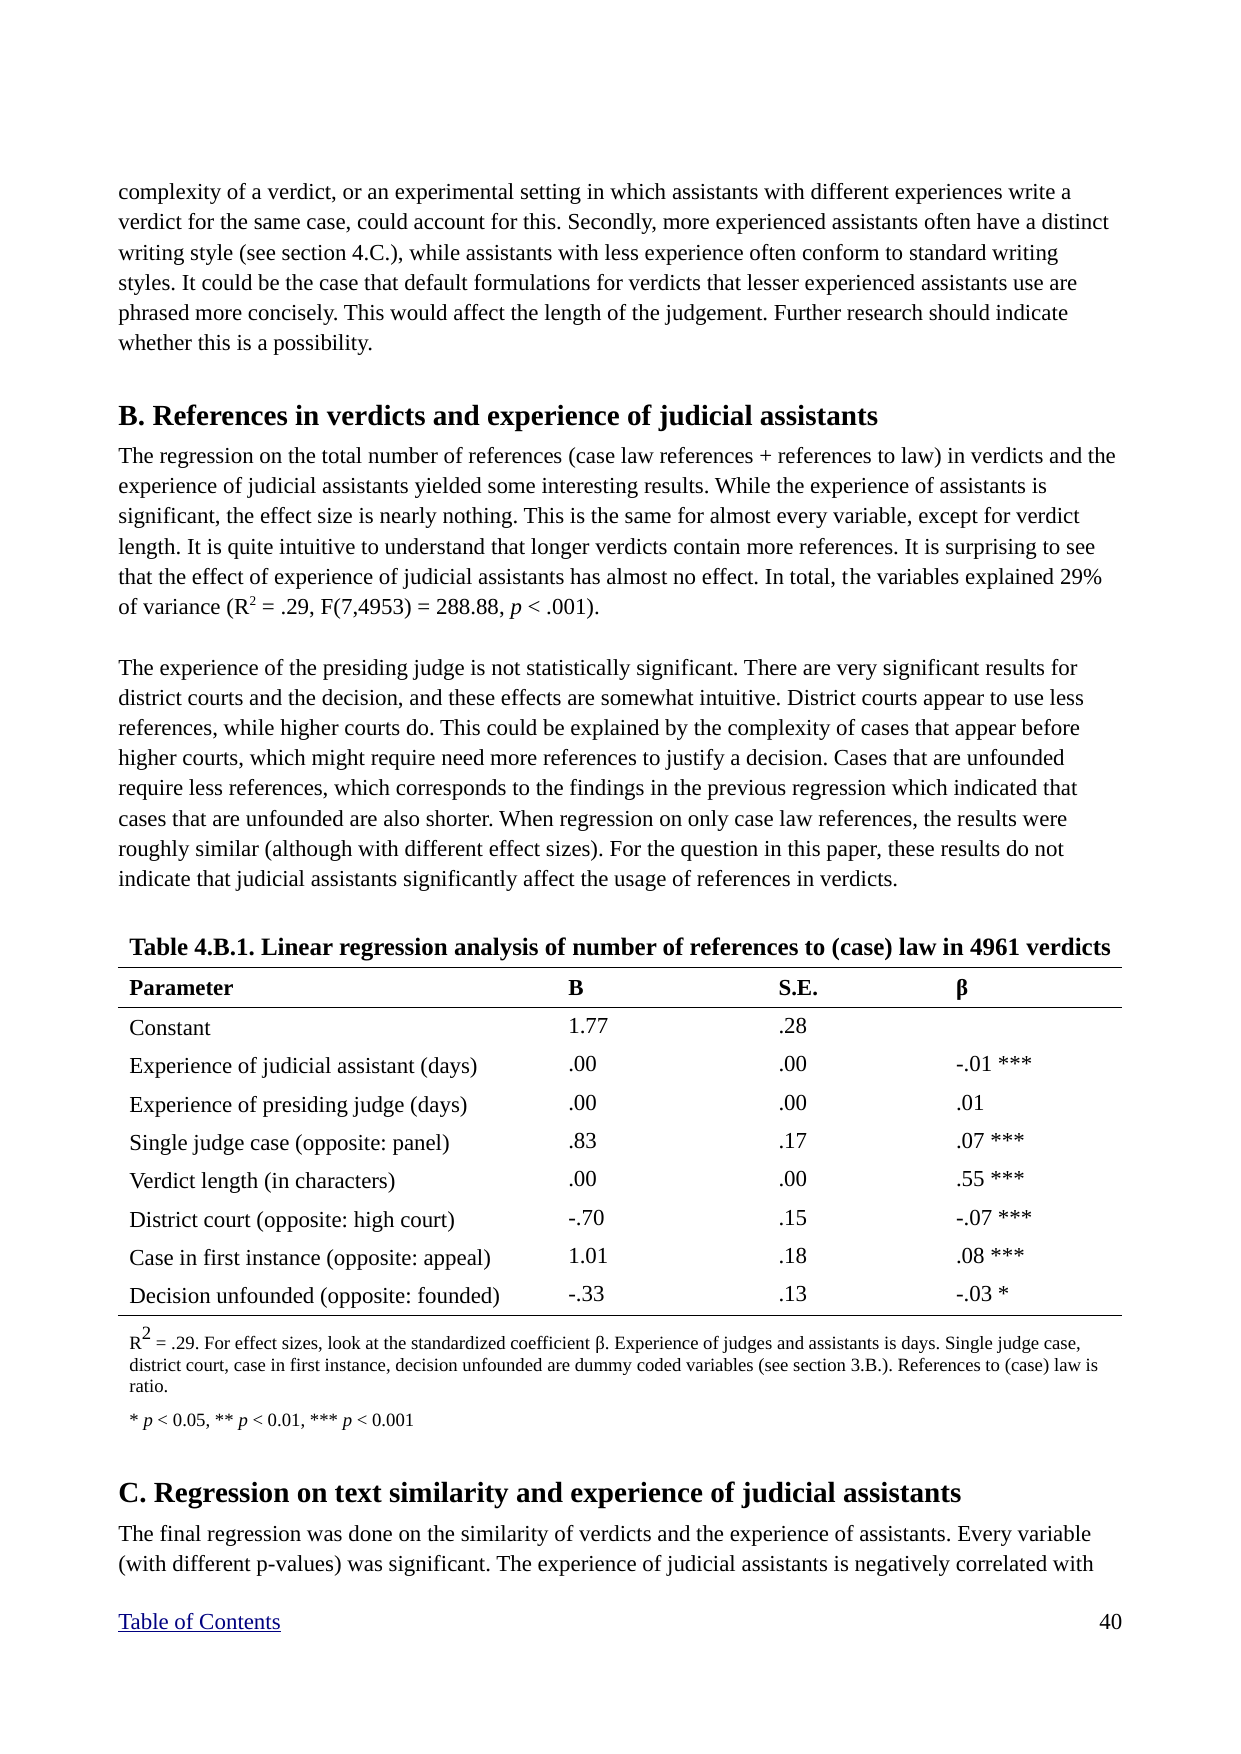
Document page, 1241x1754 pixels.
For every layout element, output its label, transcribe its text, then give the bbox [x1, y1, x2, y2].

text The regression on the total number of references (case law references + references to law) in verdicts and the experience of judicial assistants yielded some interesting results. While the experience of assistants is significant, the effect size is nearly nothing. This is the same for almost every variable, except for verdict length. It is quite intuitive to understand that longer verdicts contain more references. It is surprising to see that the effect of experience of judicial assistants has almost no effect. In total, the variables explained 29% of variance (R2 = .29, F(7,4953) = 288.88, p < .001). [118, 442, 1122, 619]
table_cell -.70 [557, 1200, 767, 1238]
table_cell Decision unfounded (opposite: founded) [118, 1276, 557, 1315]
table_cell District court (opposite: high court) [118, 1200, 557, 1238]
table_cell .13 [767, 1276, 944, 1315]
table_cell .28 [767, 1008, 944, 1046]
table_cell -.07 *** [945, 1200, 1122, 1238]
table_cell .18 [767, 1238, 944, 1276]
table_cell Verdict length (in characters) [118, 1161, 557, 1200]
text The experience of the presiding judge is not statistically significant. There are very significant results for district courts and the decision, and these effects are somewhat intuitive. District courts appear to use less references, while higher courts do. This could be explained by the complexity of cases that appear before higher courts, which might require need more references to justify a decision. Cases that are unfounded require less references, which corresponds to the findings in the previous regression which indicated that cases that are unfounded are also shorter. When regression on only case law references, the results were roughly similar (although with different effect sizes). For the question in this paper, these results do not indicate that judicial assistants significantly affect the usage of references in verdicts. [118, 653, 1122, 891]
table_cell -.03 * [945, 1276, 1122, 1315]
table_cell [945, 1008, 1122, 1046]
table_cell β [945, 968, 1122, 1007]
table_cell .08 *** [945, 1238, 1122, 1276]
table_cell .15 [767, 1200, 944, 1238]
text The final regression was done on the similarity of verdicts and the experience of assistants. Every variable (with different p-values) was significant. The experience of judicial assistants is negatively correlated with [118, 1520, 1122, 1576]
table_cell .00 [767, 1085, 944, 1123]
table_cell R2 = .29. For effect sizes, look at the standardized coefficient β. Experience of judges and assistants is days. Single judge case, district court, case in first instance, decision unfounded are dummy coded variables (see section 3.B.). References to (case) law is ratio. * p < 0.05, ** p < 0.01, *** p < 0.001 [118, 1316, 1122, 1437]
table_cell .17 [767, 1123, 944, 1161]
table_cell .00 [557, 1085, 767, 1123]
table_cell 1.77 [557, 1008, 767, 1046]
table_cell .01 [945, 1085, 1122, 1123]
table_cell Experience of judicial assistant (days) [118, 1046, 557, 1085]
table_cell .00 [767, 1161, 944, 1200]
table_cell Case in first instance (opposite: appeal) [118, 1238, 557, 1276]
table_cell Parameter [118, 968, 557, 1007]
table_cell -.33 [557, 1276, 767, 1315]
table_cell B [557, 968, 767, 1007]
table_cell S.E. [767, 968, 944, 1007]
table_cell Constant [118, 1008, 557, 1046]
table_cell .00 [767, 1046, 944, 1085]
table_cell 1.01 [557, 1238, 767, 1276]
table_header Table 4.B.1. Linear regression analysis of number of references to (case) law in 4961 verdicts [118, 925, 1122, 967]
subtitle B. References in verdicts and experience of judicial assistants [118, 398, 1122, 431]
table_cell -.01 *** [945, 1046, 1122, 1085]
table_cell Experience of presiding judge (days) [118, 1085, 557, 1123]
table_cell .00 [557, 1161, 767, 1200]
subtitle C. Regression on text similarity and experience of judicial assistants [118, 1475, 1122, 1509]
list complexity of a verdict, or an experimental setting in which assistants with different experiences write a verdict for the same case, could account for this. Secondly, more experienced assistants often have a distinct writing style (see section 4.C.), while assistants with less experience often conform to standard writing styles. It could be the case that default formulations for verdicts that lesser experienced assistants use are phrased more concisely. This would affect the length of the judgement. Further research should indicate whether this is a possibility. [118, 178, 1122, 356]
table_cell .07 *** [945, 1123, 1122, 1161]
table_cell .00 [557, 1046, 767, 1085]
table_cell Single judge case (opposite: panel) [118, 1123, 557, 1161]
table_cell .55 *** [945, 1161, 1122, 1200]
table_cell .83 [557, 1123, 767, 1161]
